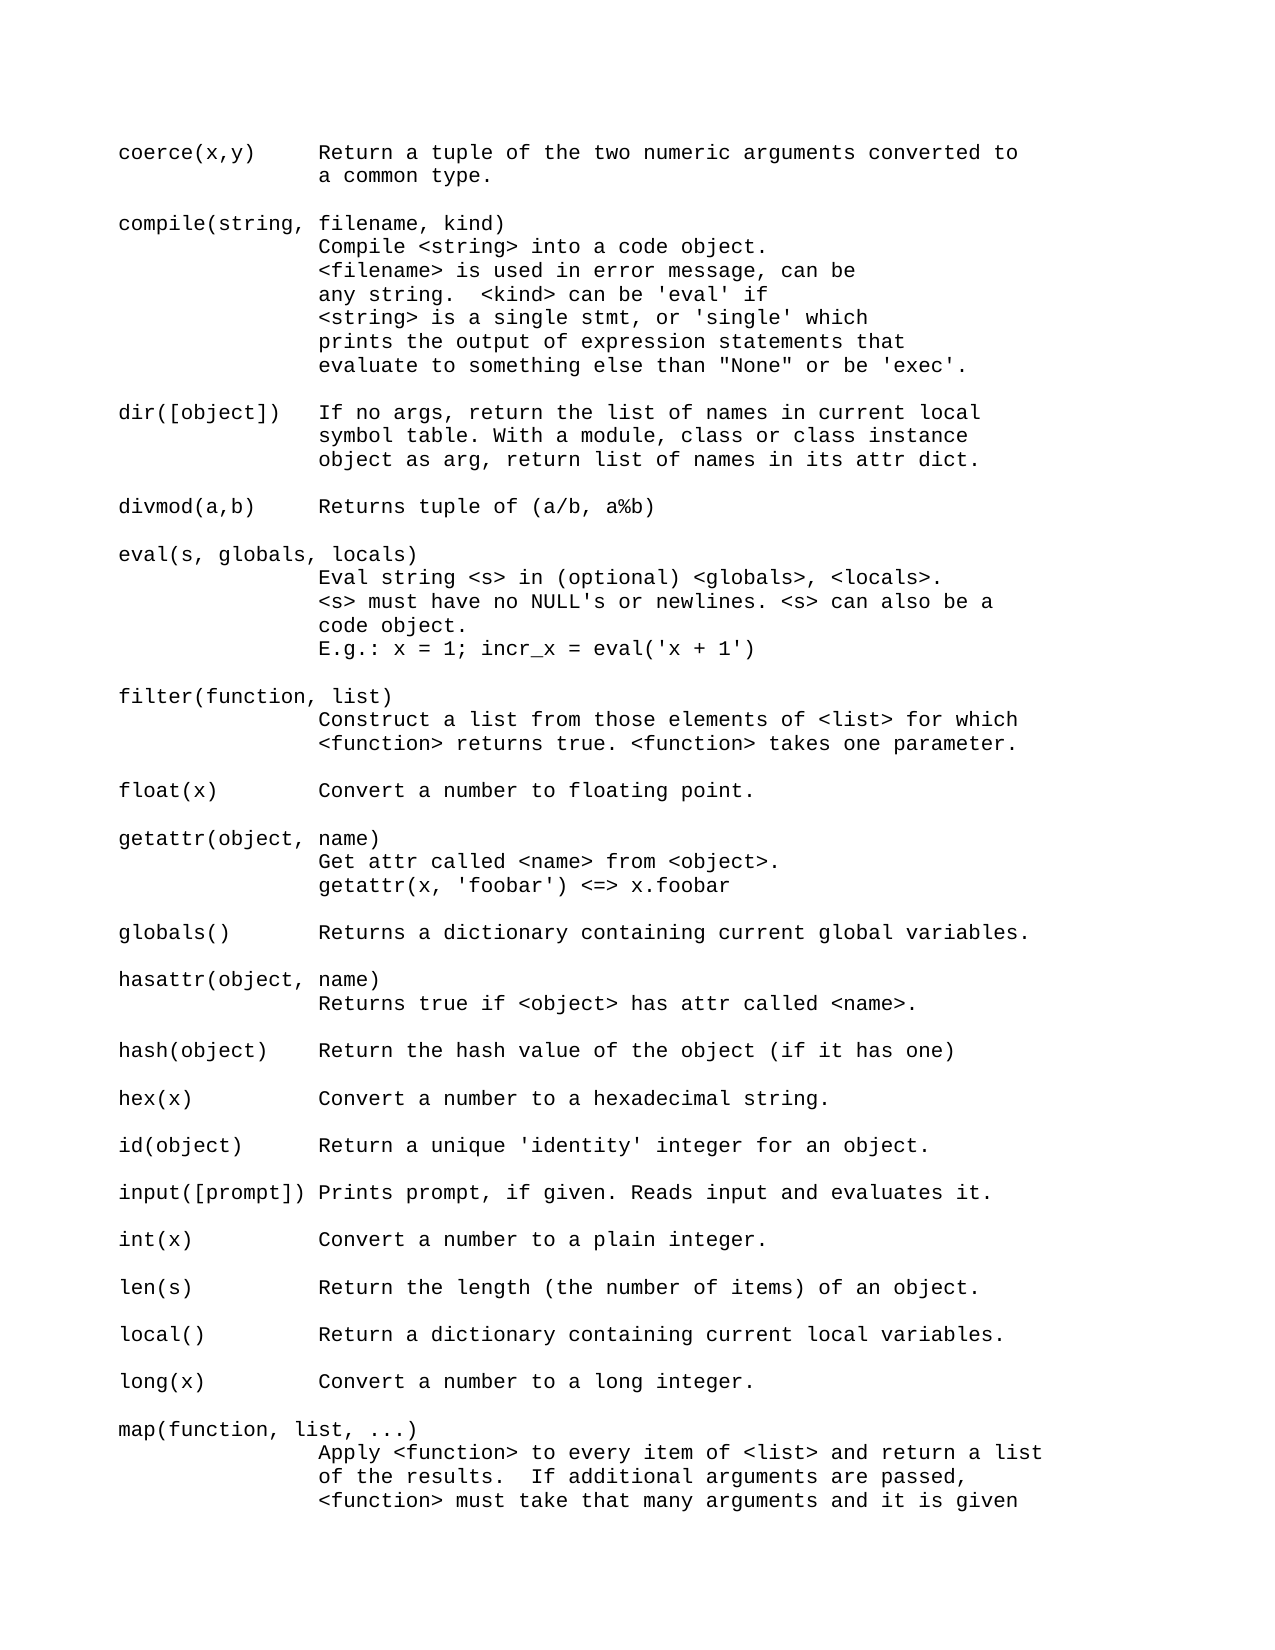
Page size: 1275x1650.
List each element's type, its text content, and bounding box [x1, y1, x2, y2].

text filter(function, list) [118, 686, 1157, 709]
text <function> returns true. <function> takes one parameter. [118, 733, 1157, 757]
text Get attr called <name> from <object>. [118, 851, 1157, 875]
text Returns true if <object> has attr called <name>. [118, 993, 1157, 1017]
text hash(object) Return the hash value of the object (if it has one) [118, 1040, 1157, 1064]
text float(x) Convert a number to floating point. [118, 780, 1157, 804]
text evaluate to something else than "None" or be 'exec'. [118, 354, 1157, 378]
text hasattr(object, name) [118, 969, 1157, 993]
text Apply <function> to every item of <list> and return a list [118, 1442, 1157, 1466]
text eval(s, globals, locals) [118, 544, 1157, 567]
text input([prompt]) Prints prompt, if given. Reads input and evaluates it. [118, 1182, 1157, 1206]
text hex(x) Convert a number to a hexadecimal string. [118, 1088, 1157, 1111]
text <function> must take that many arguments and it is given [118, 1489, 1157, 1513]
text getattr(object, name) [118, 827, 1157, 851]
text int(x) Convert a number to a plain integer. [118, 1229, 1157, 1253]
text code object. [118, 615, 1157, 638]
text getattr(x, 'foobar') <=> x.foobar [118, 875, 1157, 898]
text <filename> is used in error message, can be [118, 260, 1157, 284]
text dir([object]) If no args, return the list of names in current local [118, 402, 1157, 426]
text <string> is a single stmt, or 'single' which [118, 307, 1157, 331]
text of the results. If additional arguments are passed, [118, 1466, 1157, 1489]
text prints the output of expression statements that [118, 331, 1157, 354]
text a common type. [118, 165, 1157, 189]
text symbol table. With a module, class or class instance [118, 426, 1157, 449]
text compile(string, filename, kind) [118, 213, 1157, 236]
text divmod(a,b) Returns tuple of (a/b, a%b) [118, 496, 1157, 520]
text Compile <string> into a code object. [118, 236, 1157, 260]
text len(s) Return the length (the number of items) of an object. [118, 1277, 1157, 1300]
text map(function, list, ...) [118, 1419, 1157, 1442]
text <s> must have no NULL's or newlines. <s> can also be a [118, 591, 1157, 615]
text object as arg, return list of names in its attr dict. [118, 449, 1157, 473]
text long(x) Convert a number to a long integer. [118, 1371, 1157, 1395]
text Construct a list from those elements of <list> for which [118, 709, 1157, 733]
text globals() Returns a dictionary containing current global variables. [118, 922, 1157, 946]
text Eval string <s> in (optional) <globals>, <locals>. [118, 567, 1157, 591]
text id(object) Return a unique 'identity' integer for an object. [118, 1135, 1157, 1158]
text local() Return a dictionary containing current local variables. [118, 1324, 1157, 1348]
text coerce(x,y) Return a tuple of the two numeric arguments converted to [118, 142, 1157, 165]
text E.g.: x = 1; incr_x = eval('x + 1') [118, 638, 1157, 662]
text any string. <kind> can be 'eval' if [118, 284, 1157, 307]
